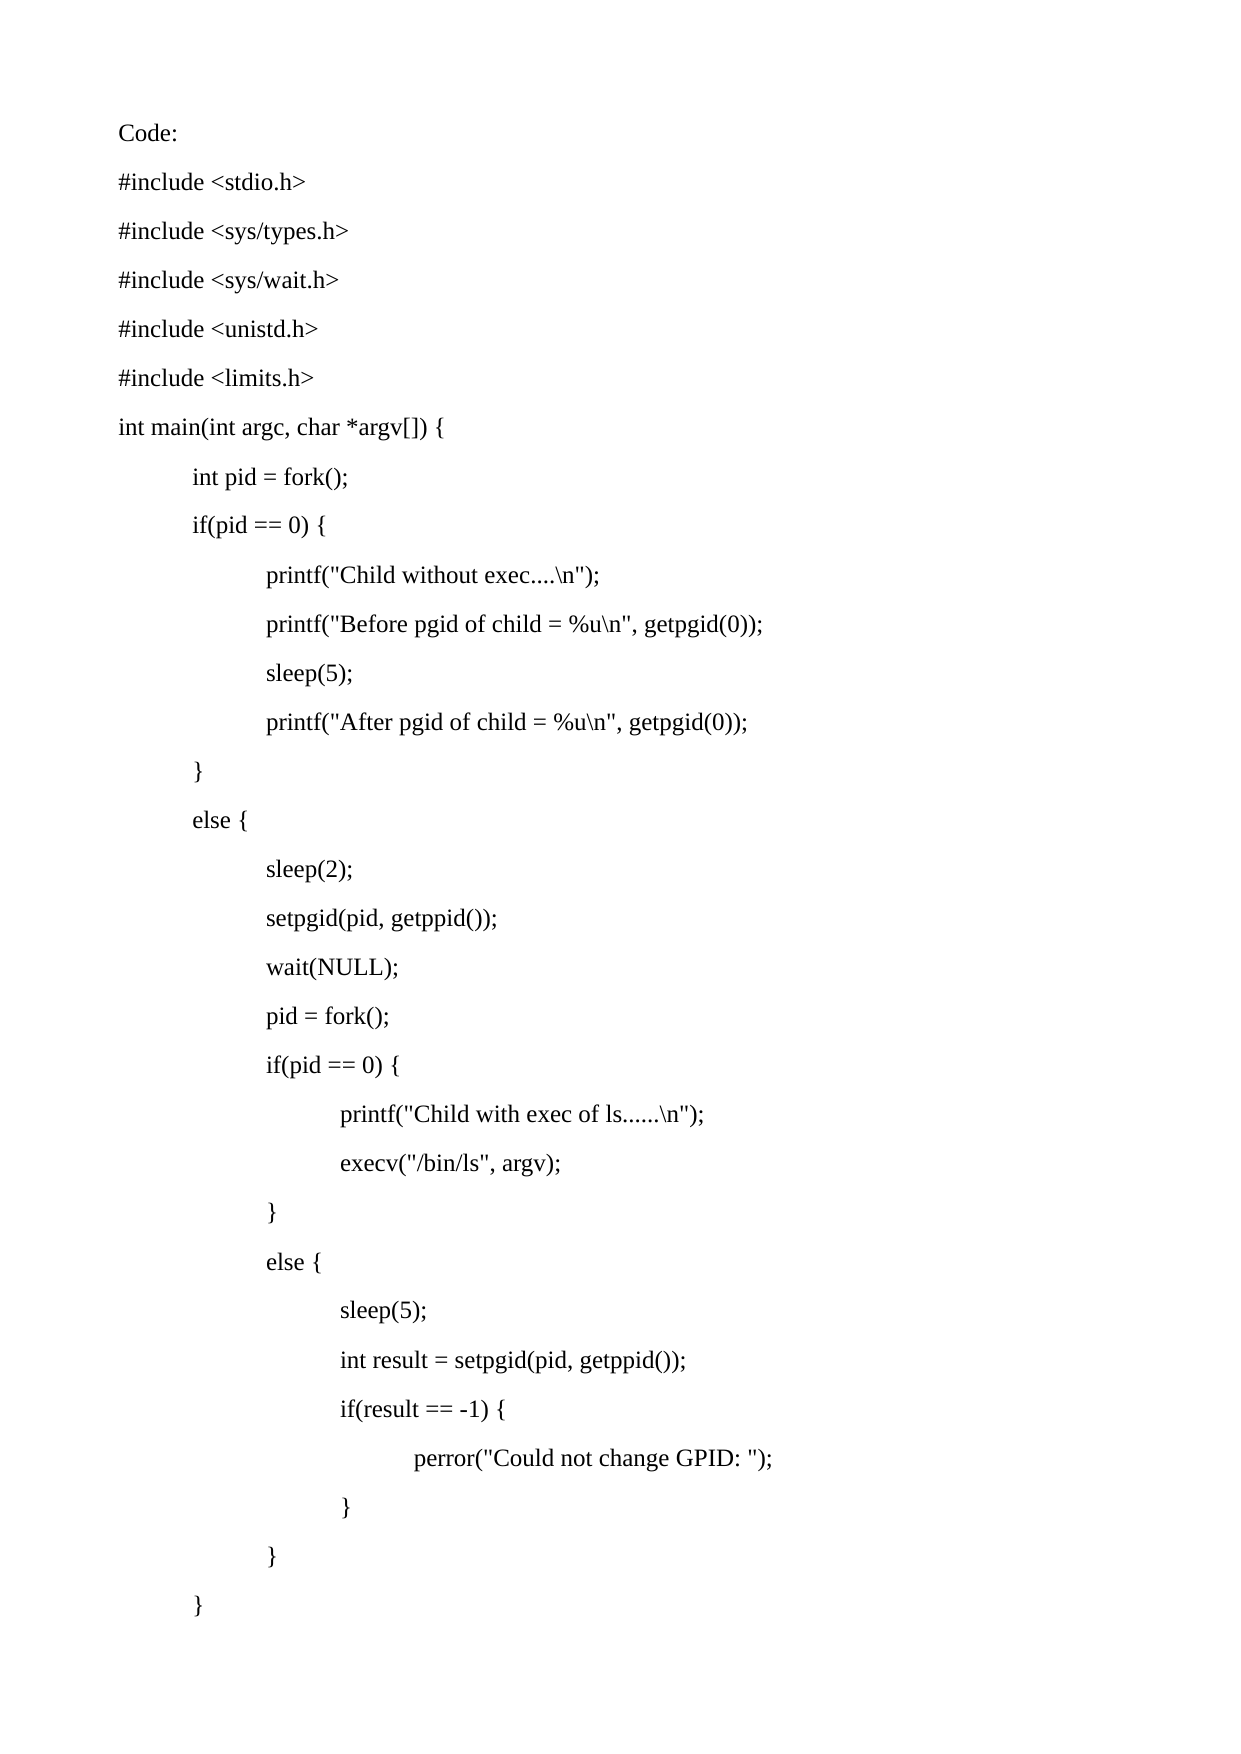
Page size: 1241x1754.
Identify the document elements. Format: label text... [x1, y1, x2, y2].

text #include <unistd.h> [118, 314, 1122, 343]
text printf("Before pgid of child = %u\n", getpgid(0)); [118, 609, 1122, 637]
text else { [118, 1247, 1122, 1275]
text int result = setpgid(pid, getppid()); [118, 1345, 1122, 1373]
text printf("Child with exec of ls......\n"); [118, 1099, 1122, 1128]
text #include <sys/wait.h> [118, 265, 1122, 294]
text setpgid(pid, getppid()); [118, 903, 1122, 932]
text sleep(2); [118, 854, 1122, 883]
text pid = fork(); [118, 1001, 1122, 1030]
text printf("Child without exec....\n"); [118, 560, 1122, 588]
text } [118, 1590, 1122, 1619]
text sleep(5); [118, 1296, 1122, 1324]
text } [118, 756, 1122, 785]
text #include <stdio.h> [118, 167, 1122, 196]
text wait(NULL); [118, 952, 1122, 981]
text int main(int argc, char *argv[]) { [118, 412, 1122, 441]
text if(pid == 0) { [118, 1050, 1122, 1079]
text printf("After pgid of child = %u\n", getpgid(0)); [118, 707, 1122, 736]
text } [118, 1541, 1122, 1570]
text else { [118, 805, 1122, 834]
text execv("/bin/ls", argv); [118, 1148, 1122, 1177]
text if(result == -1) { [118, 1394, 1122, 1422]
text } [118, 1492, 1122, 1521]
text int pid = fork(); [118, 462, 1122, 490]
text sleep(5); [118, 658, 1122, 687]
text if(pid == 0) { [118, 511, 1122, 539]
text #include <sys/types.h> [118, 216, 1122, 245]
text perror("Could not change GPID: "); [118, 1443, 1122, 1472]
text Code: [118, 118, 1122, 147]
text #include <limits.h> [118, 363, 1122, 392]
text } [118, 1197, 1122, 1226]
